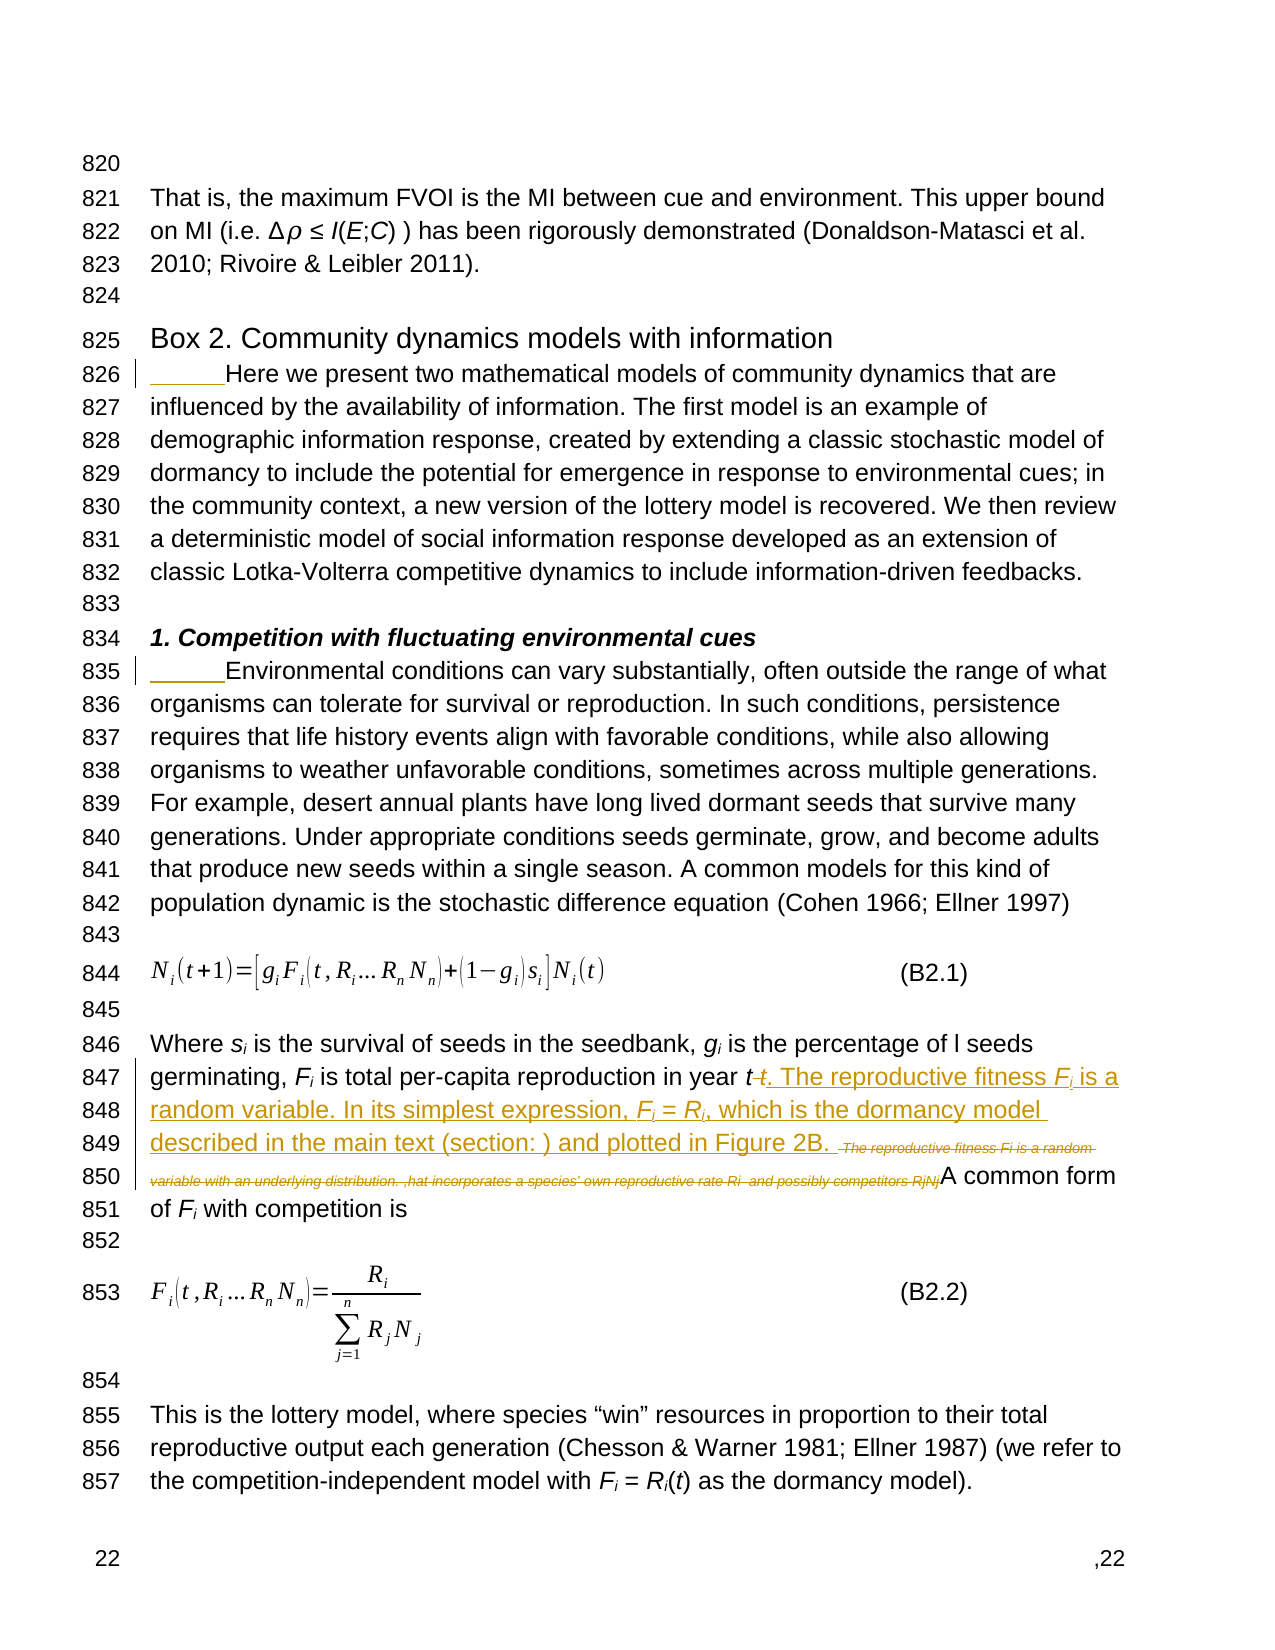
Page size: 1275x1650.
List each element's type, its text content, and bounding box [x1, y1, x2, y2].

text (B2.2) [150, 1260, 1125, 1363]
text Here we present two mathematical models of community dynamics that are influenced by the availability of information. The first model is an example of demographic information response, created by extending a classic stochastic model of dormancy to include the potential for emergence in response to environmental cues; in the community context, a new version of the lottery model is recovered. We then review a deterministic model of social information response developed as an extension of classic Lotka-Volterra competitive dynamics to include information-driven feedbacks. [150, 359, 1125, 586]
text 1. Competition with fluctuating environmental cues [150, 623, 1125, 652]
text This is the lottery model, where species “win” resources in proportion to their total reproductive output each generation (Chesson & Warner 1981; Ellner 1987) (we refer to the competition-independent model with Fi = Ri(t) as the dormancy model). [150, 1400, 1125, 1495]
text Box 2. Community dynamics models with information [150, 321, 1125, 354]
text That is, the maximum FVOI is the MI between cue and environment. This upper bound on MI (i.e. Δ𝜌 ≤ I(E;C) ) has been rigorously demonstrated (Donaldson-Matasci et al. 2010; Rivoire & Leibler 2011). [150, 183, 1125, 278]
text (B2.1) [150, 953, 1125, 992]
text Environmental conditions can vary substantially, often outside the range of what organisms can tolerate for survival or reproduction. In such conditions, persistence requires that life history events align with favorable conditions, while also allowing organisms to weather unfavorable conditions, sometimes across multiple generations. For example, desert annual plants have long lived dormant seeds that survive many generations. Under appropriate conditions seeds germinate, grow, and become adults that produce new seeds within a single season. A common models for this kind of population dynamic is the stochastic difference equation (Cohen 1966; Ellner 1997) [150, 656, 1125, 916]
text Where si is the survival of seeds in the seedbank, gi is the percentage of l seeds germinating, Fi is total per-capita reproduction in year t. The reproductive fitness Fi is a random variable. In its simplest expression, Fi = Ri, which is the dormancy model described in the main text (section: ) and plotted in Figure 2B. A common form of Fi with competition is [150, 1029, 1125, 1223]
